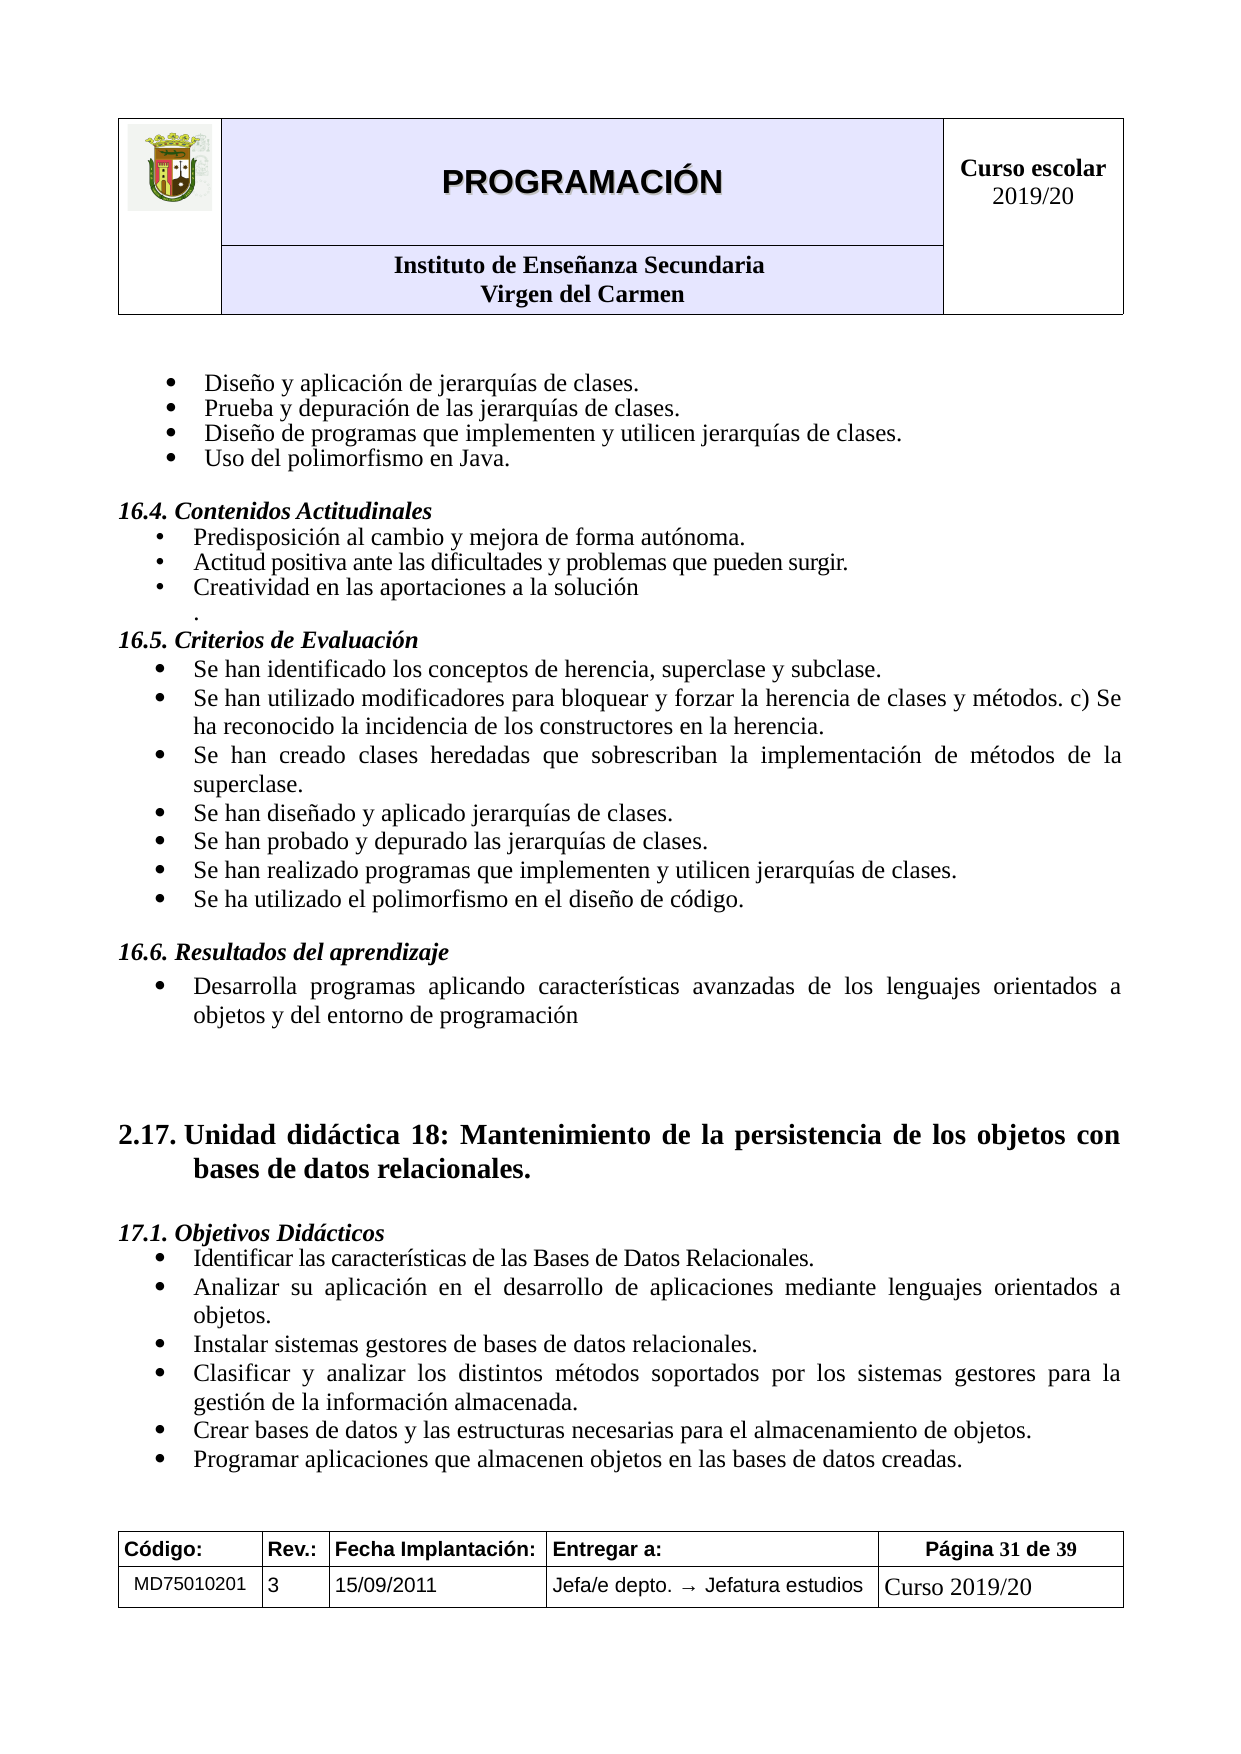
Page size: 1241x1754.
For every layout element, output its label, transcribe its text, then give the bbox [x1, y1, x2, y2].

list Se han diseñado y aplicado jerarquías de clases. [156, 798, 1122, 826]
list Prueba y depuración de las jerarquías de clases. [167, 396, 1122, 421]
list Instalar sistemas gestores de bases de datos relacionales. [156, 1329, 1122, 1358]
list Analizar su aplicación en el desarrollo de aplicaciones mediante lenguajes orientados a objetos. [156, 1272, 1122, 1329]
list Se han creado clases heredadas que sobrescriban la implementación de métodos de la superclase. [156, 740, 1122, 798]
list Se han probado y depurado las jerarquías de clases. [156, 826, 1122, 855]
list Predisposición al cambio y mejora de forma autónoma. [156, 525, 1122, 550]
list Identificar las características de las Bases de Datos Relacionales. [156, 1247, 1122, 1272]
subtitle Criterios de Evaluación [118, 625, 1122, 654]
list Se han identificado los conceptos de herencia, superclase y subclase. [156, 654, 1122, 683]
list Diseño de programas que implementen y utilicen jerarquías de clases. [167, 421, 1122, 446]
list Se ha utilizado el polimorfismo en el diseño de código. [156, 884, 1122, 913]
list Se han utilizado modificadores para bloquear y forzar la herencia de clases y métodos. c) Se ha reconocido la incidencia de los constructores en la herencia. [156, 683, 1122, 740]
list Actitud positiva ante las dificultades y problemas que pueden surgir. [156, 550, 1122, 575]
list Programar aplicaciones que almacenen objetos en las bases de datos creadas. [156, 1444, 1122, 1473]
list Crear bases de datos y las estructuras necesarias para el almacenamiento de objetos. [156, 1415, 1122, 1444]
list Clasificar y analizar los distintos métodos soportados por los sistemas gestores para la gestión de la información almacenada. [156, 1358, 1122, 1415]
subtitle Contenidos Actitudinales [118, 496, 1122, 525]
subtitle Resultados del aprendizaje [118, 937, 1122, 965]
list Uso del polimorfismo en Java. [167, 446, 1122, 471]
list Desarrolla programas aplicando características avanzadas de los lenguajes orientados a objetos y del entorno de programación [156, 971, 1122, 1029]
list Se han realizado programas que implementen y utilicen jerarquías de clases. [156, 855, 1122, 884]
subtitle Objetivos Didácticos [118, 1218, 1122, 1247]
picture [127, 124, 213, 211]
list Diseño y aplicación de jerarquías de clases. [167, 371, 1122, 396]
subtitle Unidad didáctica 18: Mantenimiento de la persistencia de los objetos con bases de datos relacionales. [118, 1117, 1122, 1184]
list . [156, 600, 1122, 625]
list Creatividad en las aportaciones a la solución [156, 575, 1122, 600]
